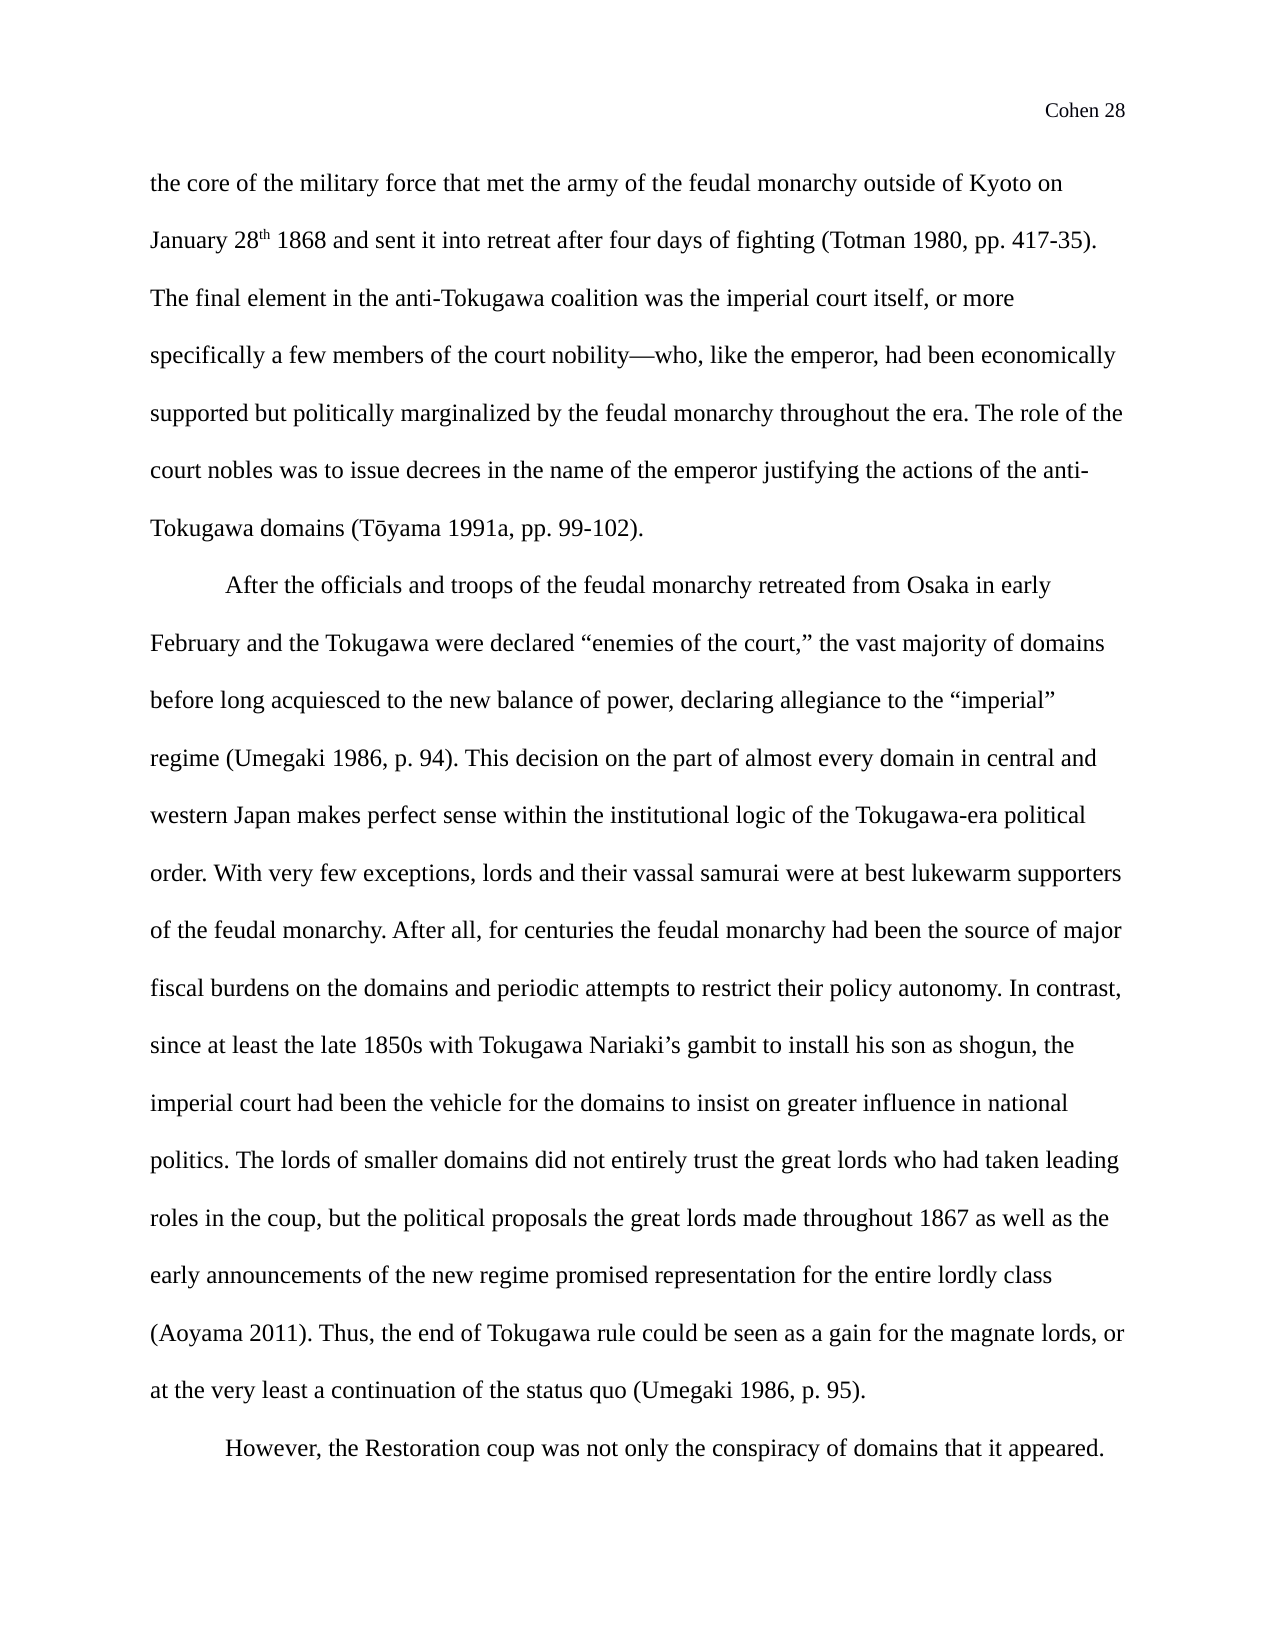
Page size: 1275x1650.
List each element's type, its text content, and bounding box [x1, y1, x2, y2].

text After the officials and troops of the feudal monarchy retreated from Osaka in early February and the Tokugawa were declared “enemies of the court,” the vast majority of domains before long acquiesced to the new balance of power, declaring allegiance to the “imperial” regime (Umegaki 1986, p. 94). This decision on the part of almost every domain in central and western Japan makes perfect sense within the institutional logic of the Tokugawa-era political order. With very few exceptions, lords and their vassal samurai were at best lukewarm supporters of the feudal monarchy. After all, for centuries the feudal monarchy had been the source of major fiscal burdens on the domains and periodic attempts to restrict their policy autonomy. In contrast, since at least the late 1850s with Tokugawa Nariaki’s gambit to install his son as shogun, the imperial court had been the vehicle for the domains to insist on greater influence in national politics. The lords of smaller domains did not entirely trust the great lords who had taken leading roles in the coup, but the political proposals the great lords made throughout 1867 as well as the early announcements of the new regime promised representation for the entire lordly class (Aoyama 2011). Thus, the end of Tokugawa rule could be seen as a gain for the magnate lords, or at the very least a continuation of the status quo (Umegaki 1986, p. 95). [150, 571, 1125, 1404]
text the core of the military force that met the army of the feudal monarchy outside of Kyoto on January 28th 1868 and sent it into retreat after four days of fighting (Totman 1980, pp. 417-35). The final element in the anti-Tokugawa coalition was the imperial court itself, or more specifically a few members of the court nobility—who, like the emperor, had been economically supported but politically marginalized by the feudal monarchy throughout the era. The role of the court nobles was to issue decrees in the name of the emperor justifying the actions of the anti-Tokugawa domains (Tōyama 1991a, pp. 99-102). [150, 168, 1125, 542]
text However, the Restoration coup was not only the conspiracy of domains that it appeared. [150, 1433, 1125, 1462]
